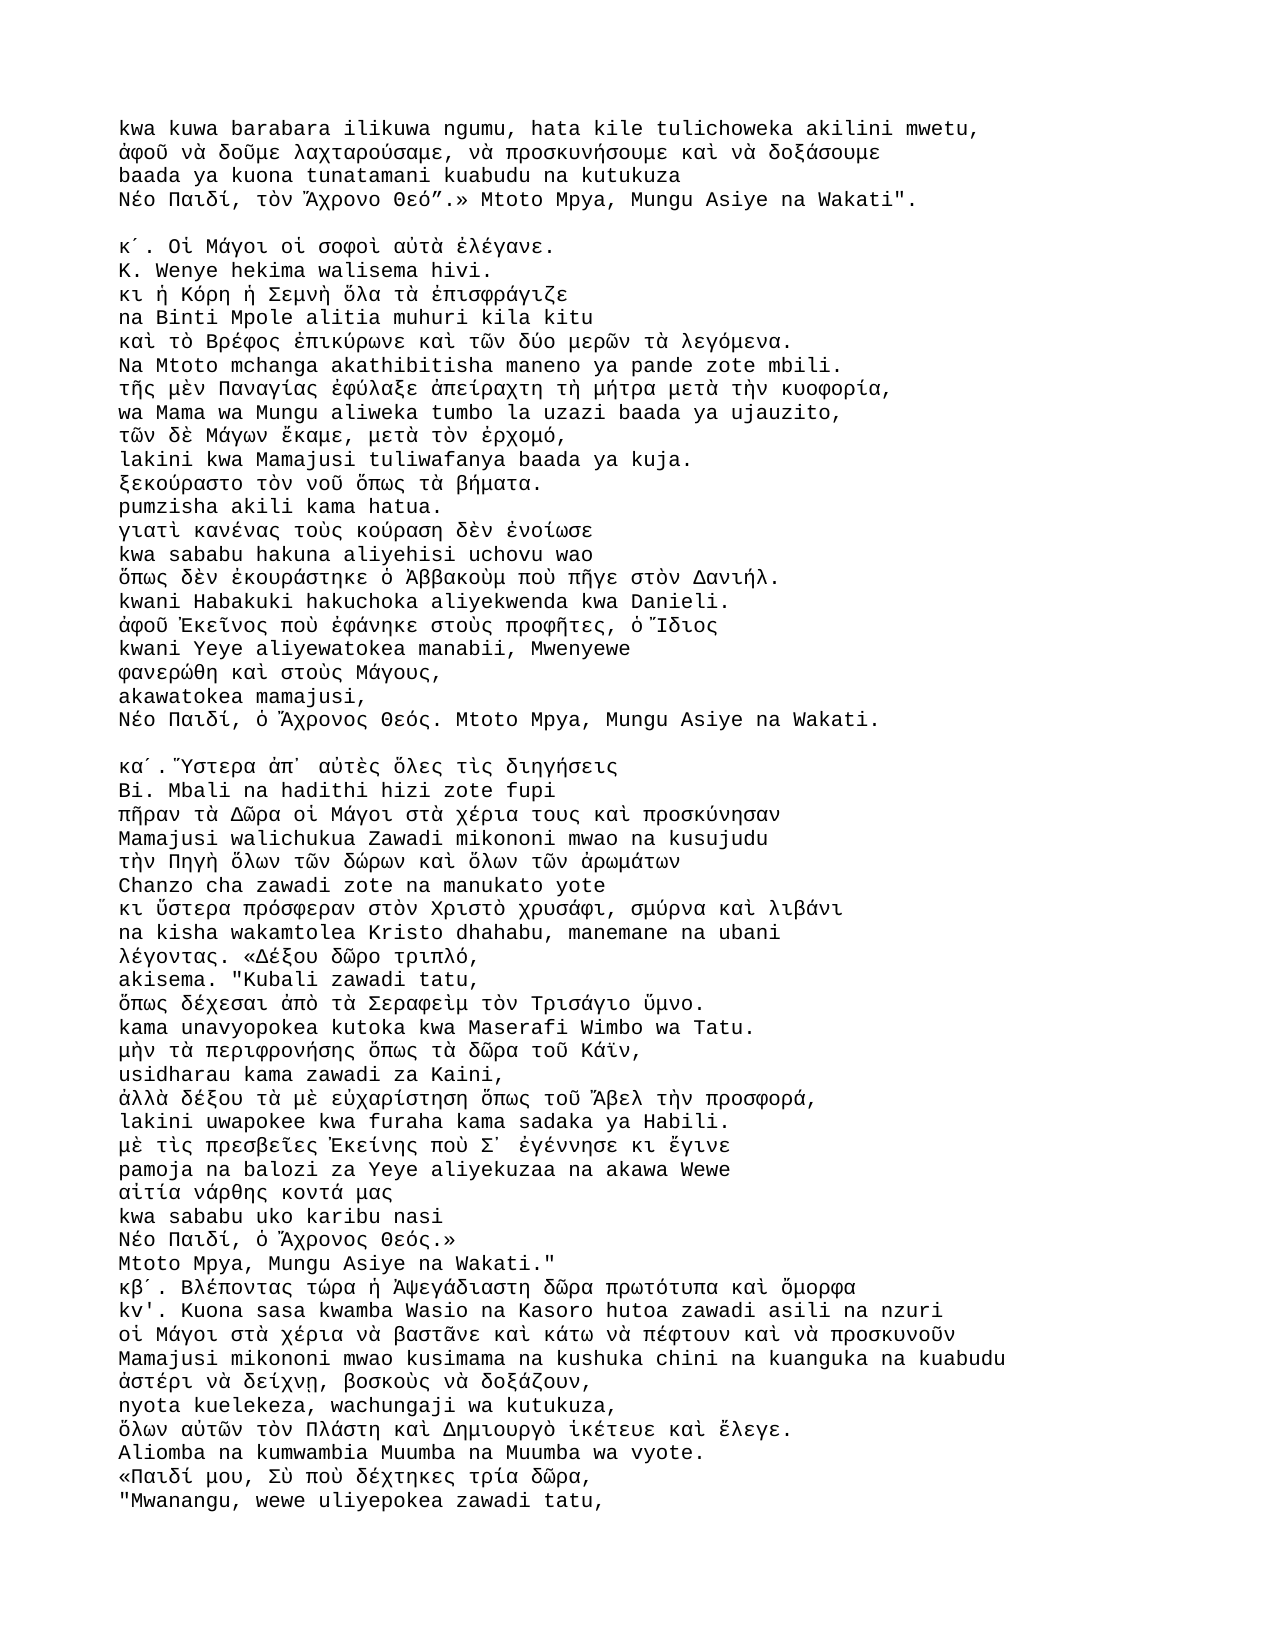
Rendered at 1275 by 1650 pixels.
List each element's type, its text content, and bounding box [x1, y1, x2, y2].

text τῶν δὲ Μάγων ἔκαμε, μετὰ τὸν ἐρχομό, lakini kwa Mamajusi tuliwafanya baada ya kuja. [118, 426, 1157, 473]
text ἀστέρι νὰ δείχνῃ, βοσκοὺς νὰ δοξάζουν, nyota kuelekeza, wachungaji wa kutukuza, [118, 1371, 1157, 1419]
text οἱ Μάγοι στὰ χέρια νὰ βαστᾶνε καὶ κάτω νὰ πέφτουν καὶ νὰ προσκυνοῦν Mamajusi mikononi mwao kusimama na kushuka chini na kuanguka na kuabudu [118, 1324, 1157, 1371]
text Νέο Παιδί, τὸν Ἄχρονο Θεό”.» Mtoto Mpya, Mungu Asiye na Wakati". [118, 189, 1157, 213]
text κα´. Ὕστερα ἀπ᾿ αὐτὲς ὅλες τὶς διηγήσεις Bi. Mbali na hadithi hizi zote fupi [118, 757, 1157, 804]
text πῆραν τὰ Δῶρα οἱ Μάγοι στὰ χέρια τους καὶ προσκύνησαν Mamajusi walichukua Zawadi mikononi mwao na kusujudu [118, 804, 1157, 851]
text τῆς μὲν Παναγίας ἐφύλαξε ἀπείραχτη τὴ μήτρα μετὰ τὴν κυοφορία, wa Mama wa Mungu aliweka tumbo la uzazi baada ya ujauzito, [118, 378, 1157, 426]
text ἀφοῦ νὰ δοῦμε λαχταρούσαμε, νὰ προσκυνήσουμε καὶ νὰ δοξάσουμε baada ya kuona tunatamani kuabudu na kutukuza [118, 142, 1157, 189]
text κι ὕστερα πρόσφεραν στὸν Χριστὸ χρυσάφι, σμύρνα καὶ λιβάνι na kisha wakamtolea Kristo dhahabu, manemane na ubani [118, 898, 1157, 946]
text ὅπως δὲν ἐκουράστηκε ὁ Ἀββακοὺμ ποὺ πῆγε στὸν Δανιήλ. kwani Habakuki hakuchoka aliyekwenda kwa Danieli. [118, 567, 1157, 615]
text κι ἡ Κόρη ἡ Σεμνὴ ὅλα τὰ ἐπισφράγιζε na Binti Mpole alitia muhuri kila kitu [118, 284, 1157, 331]
text φανερώθη καὶ στοὺς Μάγους, akawatokea mamajusi, [118, 662, 1157, 709]
text ἀλλὰ δέξου τὰ μὲ εὐχαρίστηση ὅπως τοῦ Ἄβελ τὴν προσφορά, lakini uwapokee kwa furaha kama sadaka ya Habili. [118, 1088, 1157, 1135]
text kwa kuwa barabara ilikuwa ngumu, hata kile tulichoweka akilini mwetu, [118, 118, 1157, 142]
text ἀφοῦ Ἐκεῖνος ποὺ ἐφάνηκε στοὺς προφῆτες, ὁ Ἴδιος kwani Yeye aliyewatokea manabii, Mwenyewe [118, 615, 1157, 662]
text μὲ τὶς πρεσβεῖες Ἐκείνης ποὺ Σ᾿ ἐγέννησε κι ἔγινε pamoja na balozi za Yeye aliyekuzaa na akawa Wewe [118, 1135, 1157, 1182]
text καὶ τὸ Βρέφος ἐπικύρωνε καὶ τῶν δύο μερῶν τὰ λεγόμενα. Na Mtoto mchanga akathibitisha maneno ya pande zote mbili. [118, 331, 1157, 378]
text ὅλων αὐτῶν τὸν Πλάστη καὶ Δημιουργὸ ἱκέτευε καὶ ἔλεγε. Aliomba na kumwambia Muumba na Muumba wa vyote. [118, 1419, 1157, 1466]
text Νέο Παιδί, ὁ Ἄχρονος Θεός.» Mtoto Mpya, Mungu Asiye na Wakati." [118, 1229, 1157, 1277]
text τὴν Πηγὴ ὅλων τῶν δώρων καὶ ὅλων τῶν ἀρωμάτων Chanzo cha zawadi zote na manukato yote [118, 851, 1157, 898]
text λέγοντας. «Δέξου δῶρο τριπλό, akisema. "Kubali zawadi tatu, [118, 946, 1157, 993]
text γιατὶ κανένας τοὺς κούραση δὲν ἐνοίωσε kwa sababu hakuna aliyehisi uchovu wao [118, 520, 1157, 567]
text ὅπως δέχεσαι ἀπὸ τὰ Σεραφεὶμ τὸν Τρισάγιο ὕμνο. kama unavyopokea kutoka kwa Maserafi Wimbo wa Tatu. [118, 993, 1157, 1040]
text ξεκούραστο τὸν νοῦ ὅπως τὰ βήματα. pumzisha akili kama hatua. [118, 473, 1157, 520]
text «Παιδί μου, Σὺ ποὺ δέχτηκες τρία δῶρα, "Mwanangu, wewe uliyepokea zawadi tatu, [118, 1466, 1157, 1513]
text μὴν τὰ περιφρονήσης ὅπως τὰ δῶρα τοῦ Κάϊν, usidharau kama zawadi za Kaini, [118, 1040, 1157, 1088]
text κ´. Οἱ Μάγοι οἱ σοφοὶ αὐτὰ ἐλέγανε. K. Wenye hekima walisema hivi. [118, 236, 1157, 284]
text αἰτία νάρθης κοντά μας kwa sababu uko karibu nasi [118, 1182, 1157, 1229]
text κβ´. Βλέποντας τώρα ἡ Ἀψεγάδιαστη δῶρα πρωτότυπα καὶ ὄμορφα kv'. Kuona sasa kwamba Wasio na Kasoro hutoa zawadi asili na nzuri [118, 1277, 1157, 1324]
text Νέο Παιδί, ὁ Ἄχρονος Θεός. Mtoto Mpya, Mungu Asiye na Wakati. [118, 709, 1157, 733]
